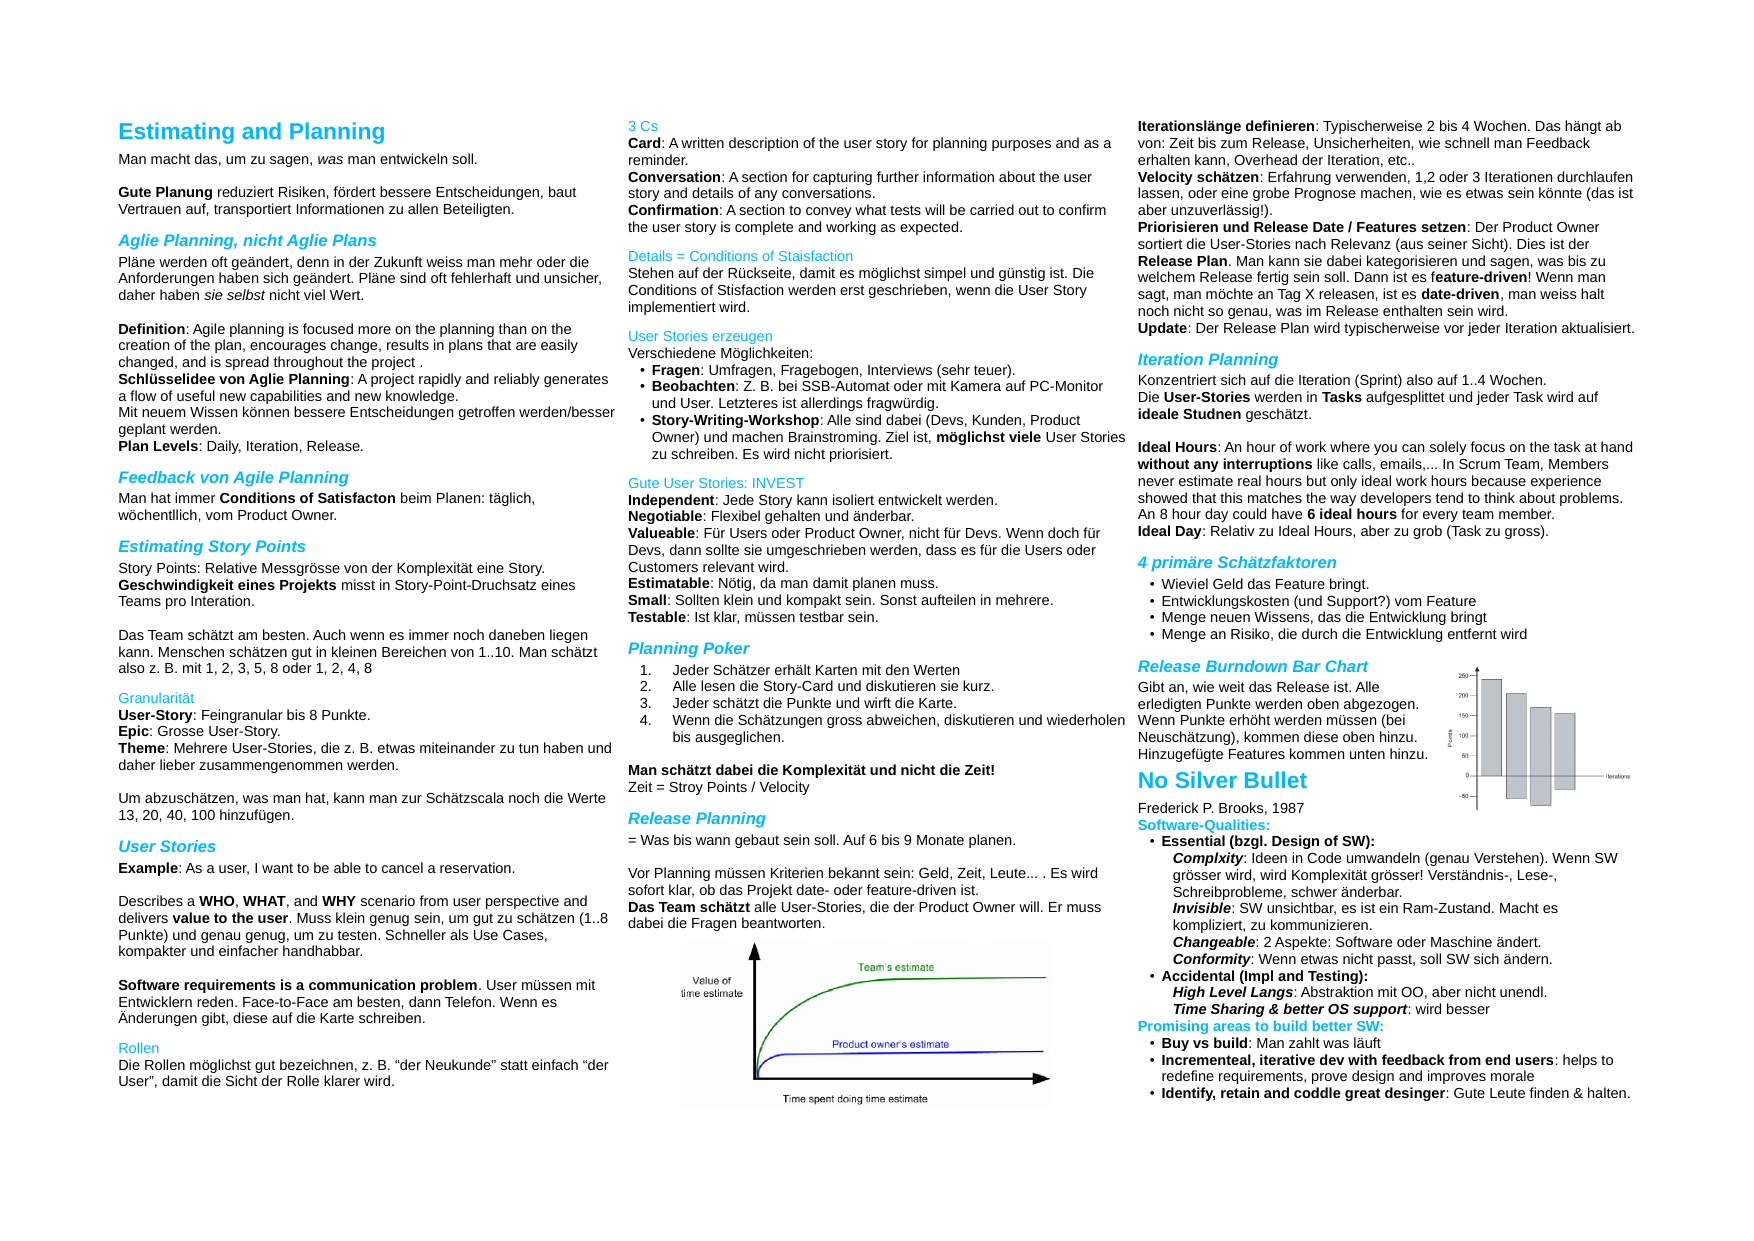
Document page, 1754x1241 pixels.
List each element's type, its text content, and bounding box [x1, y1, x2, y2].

text Verschiedene Möglichkeiten: [628, 344, 1126, 361]
subtitle Planning Poker [628, 639, 1126, 658]
picture [678, 937, 1053, 1109]
list Beobachten: Z. B. bei SSB-Automat oder mit Kamera auf PC-Monitor und User. Letzteres ist allerdings fragwürdig. [640, 378, 1126, 412]
picture [1442, 662, 1634, 814]
list Changeable: 2 Aspekte: Software oder Maschine ändert. [1161, 934, 1636, 950]
list High Level Langs: Abstraktion mit OO, aber nicht unendl. [1161, 984, 1636, 1001]
list Entwicklungskosten (und Support?) vom Feature [1149, 592, 1636, 609]
subtitle Feedback von Agile Planning [118, 468, 616, 487]
text Priorisieren und Release Date / Features setzen: Der Product Owner sortiert die User-Stories nach Relevanz (aus seiner Sicht). Dies ist der Release Plan. Man kann sie dabei kategorisieren und sagen, was bis zu welchem Release fertig sein soll. Dann ist es feature-driven! Wenn man sagt, man möchte an Tag X releasen, ist es date-driven, man weiss halt noch nicht so genau, was im Release enthalten sein wird. [1138, 219, 1636, 319]
text Plan Levels: Daily, Iteration, Release. [118, 438, 616, 454]
list Invisible: SW unsichtbar, es ist ein Ram-Zustand. Macht es kompliziert, zu kommunizieren. [1161, 900, 1636, 934]
subtitle Estimating and Planning [118, 118, 616, 144]
text Zeit = Stroy Points / Velocity [628, 779, 1126, 795]
list Incrementeal, iterative dev with feedback from end users: helps to redefine requirements, prove design and improves morale [1149, 1051, 1636, 1085]
list Jeder Schätzer erhält Karten mit den Werten [639, 661, 1126, 678]
text User-Story: Feingranular bis 8 Punkte. [118, 706, 616, 723]
picture [770, 250, 774, 261]
text Epic: Grosse User-Story. [118, 723, 616, 740]
text Ideal Hours: An hour of work where you can solely focus on the task at hand without any interruptions like calls, emails,... In Scrum Team, Members never estimate real hours but only ideal work hours because experience showed that this matches the way developers tend to think about problems. An 8 hour day could have 6 ideal hours for every team member. [1138, 439, 1636, 523]
text Geschwindigkeit eines Projekts misst in Story-Point-Druchsatz eines Teams pro Interation. [118, 576, 616, 610]
list Jeder schätzt die Punkte und wirft die Karte. [639, 695, 1126, 712]
text Card: A written description of the user story for planning purposes and as a reminder. [628, 135, 1126, 168]
subtitle Iteration Planning [1138, 350, 1636, 369]
list Conformity: Wenn etwas nicht passt, soll SW sich ändern. [1161, 950, 1636, 967]
text Das Team schätzt alle User-Stories, die der Product Owner will. Er muss dabei die Fragen beantworten. [628, 898, 1126, 932]
subtitle 3 Cs [628, 118, 1126, 135]
subtitle User Stories erzeugen [628, 328, 1126, 344]
list Essential (bzgl. Design of SW): [1149, 833, 1636, 850]
list Wieviel Geld das Feature bringt. [1149, 575, 1636, 592]
list Complxity: Ideen in Code umwandeln (genau Verstehen). Wenn SW grösser wird, wird Komplexität grösser! Verständnis-, Lese-, Schreibprobleme, schwer änderbar. [1161, 850, 1636, 900]
text Mit neuem Wissen können bessere Entscheidungen getroffen werden/besser geplant werden. [118, 404, 616, 438]
text Frederick P. Brooks, 1987 [1138, 799, 1636, 816]
text Software-Qualities: [1138, 816, 1636, 833]
list Identify, retain and coddle great desinger: Gute Leute finden & halten. [1149, 1085, 1636, 1102]
text Man schätzt dabei die Komplexität und nicht die Zeit! [628, 762, 1126, 779]
subtitle Release Planning [628, 809, 1126, 828]
text Definition: Agile planning is focused more on the planning than on the creation of the plan, encourages change, results in plans that are easily changed, and is spread throughout the project . [118, 320, 616, 371]
text Ideal Day: Relativ zu Ideal Hours, aber zu grob (Task zu gross). [1138, 523, 1636, 539]
subtitle Estimating Story Points [118, 537, 616, 556]
text Gute Planung reduziert Risiken, fördert bessere Entscheidungen, baut Vertrauen auf, transportiert Informationen zu allen Beteiligten. [118, 184, 616, 217]
text Man hat immer Conditions of Satisfacton beim Planen: täglich, wöchentllich, vom Product Owner. [118, 490, 616, 524]
picture [777, 480, 784, 486]
text Velocity schätzen: Erfahrung verwenden, 1,2 oder 3 Iterationen durchlaufen lassen, oder eine grobe Prognose machen, wie es etwas sein könnte (das ist aber unzuverlässig!). [1138, 168, 1636, 219]
text Software requirements is a communication problem. User müssen mit Entwicklern reden. Face-to-Face am besten, dann Telefon. Wenn es Änderungen gibt, diese auf die Karte schreiben. [118, 977, 616, 1027]
text Theme: Mehrere User-Stories, die z. B. etwas miteinander zu tun haben und daher lieber zusammengenommen werden. [118, 740, 616, 773]
list Story-Writing-Workshop: Alle sind dabei (Devs, Kunden, Product Owner) und machen Brainstroming. Ziel ist, möglichst viele User Stories zu schreiben. Es wird nicht priorisiert. [640, 412, 1126, 462]
text Story Points: Relative Messgrösse von der Komplexität eine Story. [118, 559, 616, 576]
subtitle Gute User Stories: INVEST [628, 474, 1126, 491]
text Pläne werden oft geändert, denn in der Zukunft weiss man mehr oder die Anforderungen haben sich geändert. Pläne sind oft fehlerhaft und unsicher, daher haben sie selbst nicht viel Wert. [118, 253, 616, 303]
list Time Sharing & better OS support: wird besser [1161, 1001, 1636, 1018]
subtitle No Silver Bullet [1138, 767, 1442, 793]
text Update: Der Release Plan wird typischerweise vor jeder Iteration aktualisiert. [1138, 319, 1636, 336]
subtitle 4 primäre Schätzfaktoren [1138, 553, 1636, 572]
text Confirmation: A section to convey what tests will be carried out to confirm the user story is complete and working as expected. [628, 202, 1126, 236]
list Wenn die Schätzungen gross abweichen, diskutieren und wiederholen bis ausgeglichen. [639, 712, 1126, 745]
text Vor Planning müssen Kriterien bekannt sein: Geld, Zeit, Leute... . Es wird sofort klar, ob das Projekt date- oder feature-driven ist. [628, 865, 1126, 898]
text Conversation: A section for capturing further information about the user story and details of any conversations. [628, 168, 1126, 202]
text Gibt an, wie weit das Release ist. Alle erledigten Punkte werden oben abgezogen. Wenn Punkte erhöht werden müssen (bei Neuschätzung), kommen diese oben hinzu. Hinzugefügte Features kommen unten hinzu. [1138, 678, 1442, 762]
text Die User-Stories werden in Tasks aufgesplittet und jeder Task wird auf ideale Studnen geschätzt. [1138, 389, 1636, 422]
list Alle lesen die Story-Card und diskutieren sie kurz. [639, 678, 1126, 695]
subtitle User Stories [118, 837, 616, 856]
subtitle Details = Conditions of Staisfaction [628, 248, 1126, 265]
text Promising areas to build better SW: [1138, 1018, 1636, 1034]
text Man macht das, um zu sagen, was man entwickeln soll. [118, 150, 616, 167]
list Menge neuen Wissens, das die Entwicklung bringt [1149, 609, 1636, 626]
text Testable: Ist klar, müssen testbar sein. [628, 609, 1126, 626]
list Fragen: Umfragen, Fragebogen, Interviews (sehr teuer). [640, 361, 1126, 378]
text Das Team schätzt am besten. Auch wenn es immer noch daneben liegen kann. Menschen schätzen gut in kleinen Bereichen von 1..10. Man schätzt also z. B. mit 1, 2, 3, 5, 8 oder 1, 2, 4, 8 [118, 627, 616, 677]
subtitle Rollen [118, 1039, 616, 1056]
list Buy vs build: Man zahlt was läuft [1149, 1034, 1636, 1051]
text Small: Sollten klein und kompakt sein. Sonst aufteilen in mehrere. [628, 592, 1126, 609]
text Example: As a user, I want to be able to cancel a reservation. [118, 859, 616, 876]
subtitle Release Burndown Bar Chart [1138, 656, 1636, 676]
text = Was bis wann gebaut sein soll. Auf 6 bis 9 Monate planen. [628, 831, 1126, 848]
text Konzentriert sich auf die Iteration (Sprint) also auf 1..4 Wochen. [1138, 372, 1636, 389]
list Menge an Risiko, die durch die Entwicklung entfernt wird [1149, 626, 1636, 643]
text Estimatable: Nötig, da man damit planen muss. [628, 575, 1126, 592]
text Describes a WHO, WHAT, and WHY scenario from user perspective and delivers value to the user. Muss klein genug sein, um gut zu schätzen (1..8 Punkte) und genau genug, um zu testen. Schneller als Use Cases, kompakter und einfacher handhabbar. [118, 893, 616, 960]
text Die Rollen möglichst gut bezeichnen, z. B. “der Neukunde” statt einfach “der User”, damit die Sicht der Rolle klarer wird. [118, 1056, 616, 1090]
subtitle Granularität [118, 689, 616, 706]
list Accidental (Impl and Testing): [1149, 967, 1636, 984]
text Iterationslänge definieren: Typischerweise 2 bis 4 Wochen. Das hängt ab von: Zeit bis zum Release, Unsicherheiten, wie schnell man Feedback erhalten kann, Overhead der Iteration, etc.. [1138, 118, 1636, 168]
text Um abzuschätzen, was man hat, kann man zur Schätzscala noch die Werte 13, 20, 40, 100 hinzufügen. [118, 790, 616, 823]
text Valueable: Für Users oder Product Owner, nicht für Devs. Wenn doch für Devs, dann sollte sie umgeschrieben werden, dass es für die Users oder Customers relevant wird. [628, 525, 1126, 575]
text Independent: Jede Story kann isoliert entwickelt werden. [628, 491, 1126, 508]
subtitle Aglie Planning, nicht Aglie Plans [118, 231, 616, 250]
text Stehen auf der Rückseite, damit es möglichst simpel und günstig ist. Die Conditions of Stisfaction werden erst geschrieben, wenn die User Story implementiert wird. [628, 265, 1126, 315]
text Schlüsselidee von Aglie Planning: A project rapidly and reliably generates a flow of useful new capabilities and new knowledge. [118, 371, 616, 404]
text Negotiable: Flexibel gehalten und änderbar. [628, 508, 1126, 525]
